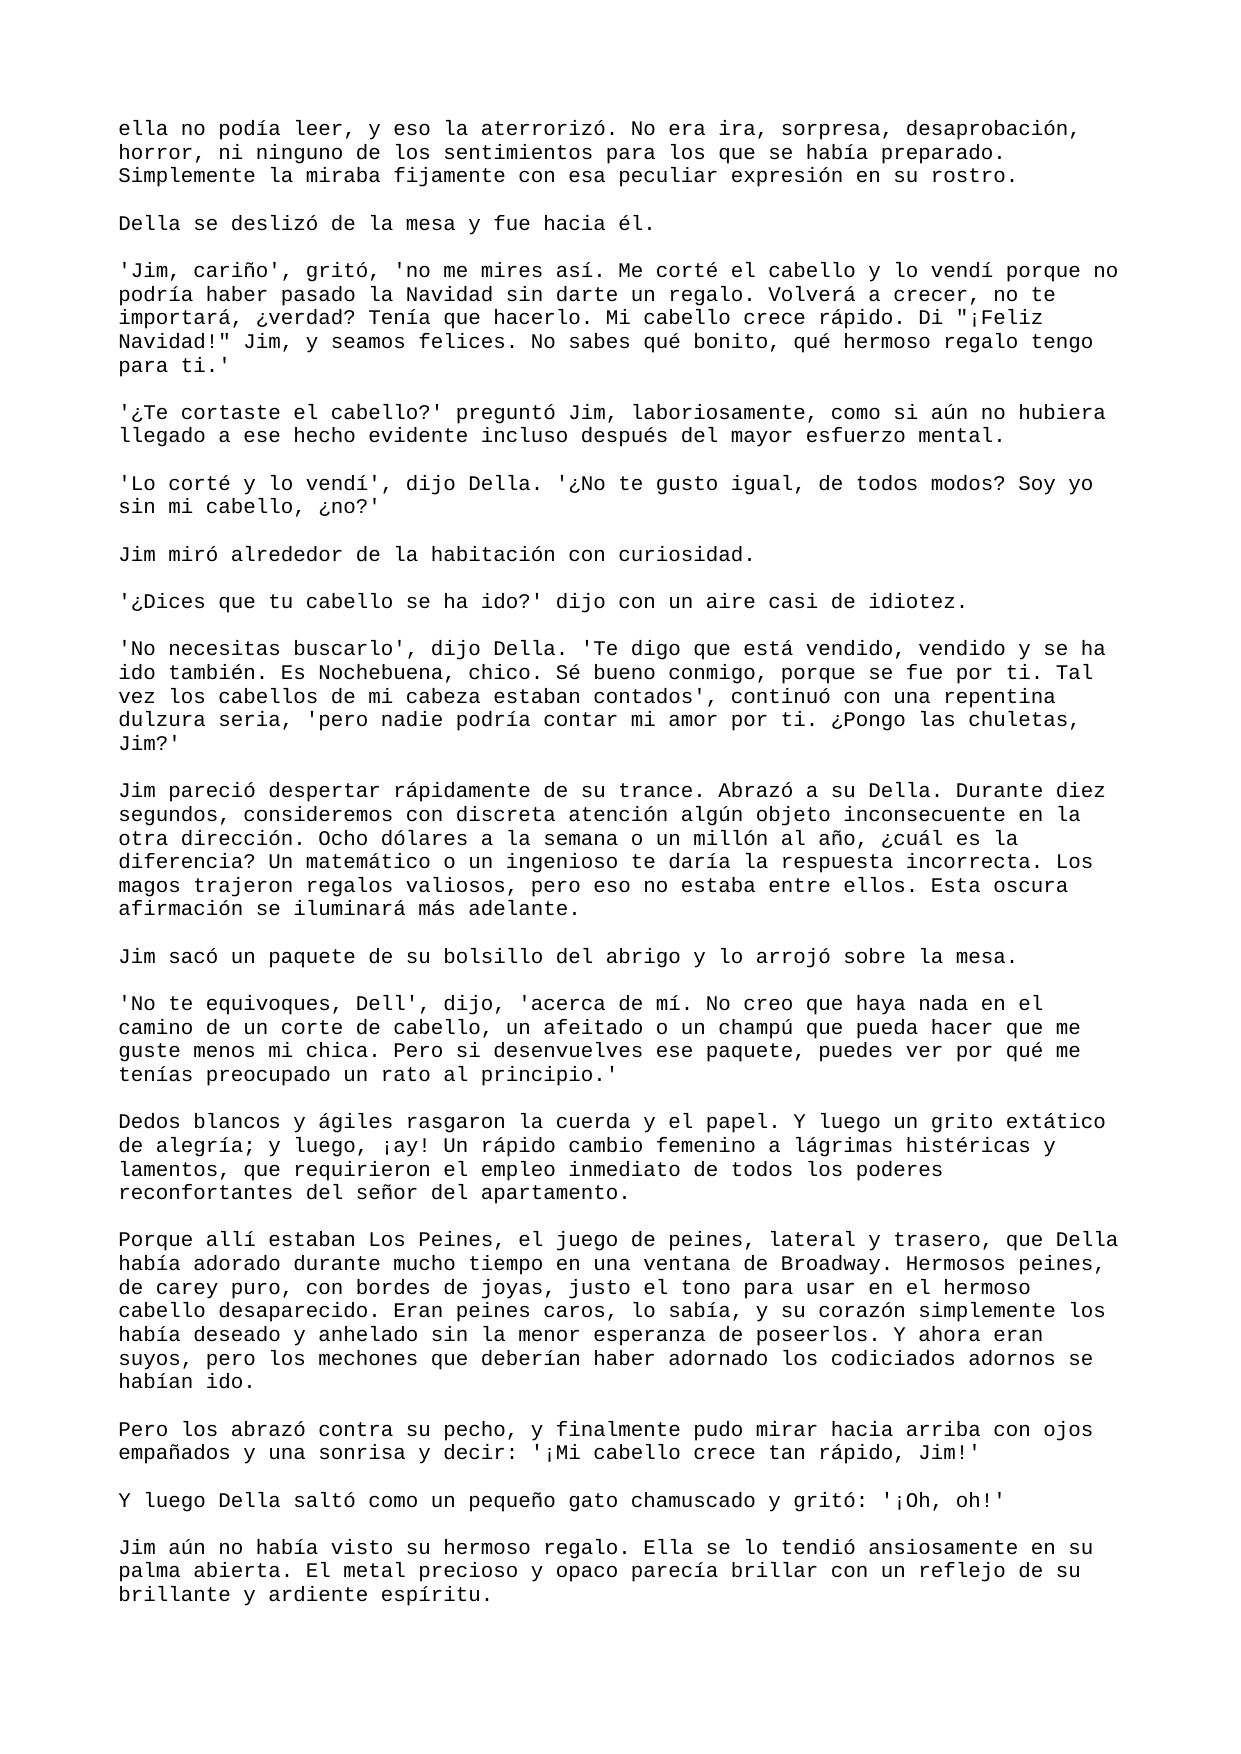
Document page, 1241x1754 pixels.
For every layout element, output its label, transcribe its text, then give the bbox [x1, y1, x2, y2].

text Jim pareció despertar rápidamente de su trance. Abrazó a su Della. Durante diez segundos, consideremos con discreta atención algún objeto inconsecuente en la otra dirección. Ocho dólares a la semana o un millón al año, ¿cuál es la diferencia? Un matemático o un ingenioso te daría la respuesta incorrecta. Los magos trajeron regalos valiosos, pero eso no estaba entre ellos. Esta oscura afirmación se iluminará más adelante. [118, 780, 1122, 922]
text Della se deslizó de la mesa y fue hacia él. [118, 213, 1122, 236]
text 'Jim, cariño', gritó, 'no me mires así. Me corté el cabello y lo vendí porque no podría haber pasado la Navidad sin darte un regalo. Volverá a crecer, no te importará, ¿verdad? Tenía que hacerlo. Mi cabello crece rápido. Di "¡Feliz Navidad!" Jim, y seamos felices. No sabes qué bonito, qué hermoso regalo tengo para ti.' [118, 260, 1122, 378]
text Jim aún no había visto su hermoso regalo. Ella se lo tendió ansiosamente en su palma abierta. El metal precioso y opaco parecía brillar con un reflejo de su brillante y ardiente espíritu. [118, 1537, 1122, 1608]
text 'No te equivoques, Dell', dijo, 'acerca de mí. No creo que haya nada en el camino de un corte de cabello, un afeitado o un champú que pueda hacer que me guste menos mi chica. Pero si desenvuelves ese paquete, puedes ver por qué me tenías preocupado un rato al principio.' [118, 993, 1122, 1088]
text Y luego Della saltó como un pequeño gato chamuscado y gritó: '¡Oh, oh!' [118, 1489, 1122, 1513]
text '¿Te cortaste el cabello?' preguntó Jim, laboriosamente, como si aún no hubiera llegado a ese hecho evidente incluso después del mayor esfuerzo mental. [118, 402, 1122, 449]
text Porque allí estaban Los Peines, el juego de peines, lateral y trasero, que Della había adorado durante mucho tiempo en una ventana de Broadway. Hermosos peines, de carey puro, con bordes de joyas, justo el tono para usar en el hermoso cabello desaparecido. Eran peines caros, lo sabía, y su corazón simplemente los había deseado y anhelado sin la menor esperanza de poseerlos. Y ahora eran suyos, pero los mechones que deberían haber adornado los codiciados adornos se habían ido. [118, 1229, 1122, 1395]
text Pero los abrazó contra su pecho, y finalmente pudo mirar hacia arriba con ojos empañados y una sonrisa y decir: '¡Mi cabello crece tan rápido, Jim!' [118, 1419, 1122, 1466]
text 'No necesitas buscarlo', dijo Della. 'Te digo que está vendido, vendido y se ha ido también. Es Nochebuena, chico. Sé bueno conmigo, porque se fue por ti. Tal vez los cabellos de mi cabeza estaban contados', continuó con una repentina dulzura seria, 'pero nadie podría contar mi amor por ti. ¿Pongo las chuletas, Jim?' [118, 638, 1122, 757]
text Jim miró alrededor de la habitación con curiosidad. [118, 544, 1122, 567]
text Jim sacó un paquete de su bolsillo del abrigo y lo arrojó sobre la mesa. [118, 946, 1122, 969]
text '¿Dices que tu cabello se ha ido?' dijo con un aire casi de idiotez. [118, 591, 1122, 615]
text Dedos blancos y ágiles rasgaron la cuerda y el papel. Y luego un grito extático de alegría; y luego, ¡ay! Un rápido cambio femenino a lágrimas histéricas y lamentos, que requirieron el empleo inmediato de todos los poderes reconfortantes del señor del apartamento. [118, 1111, 1122, 1206]
text ella no podía leer, y eso la aterrorizó. No era ira, sorpresa, desaprobación, horror, ni ninguno de los sentimientos para los que se había preparado. Simplemente la miraba fijamente con esa peculiar expresión en su rostro. [118, 118, 1122, 189]
text 'Lo corté y lo vendí', dijo Della. '¿No te gusto igual, de todos modos? Soy yo sin mi cabello, ¿no?' [118, 473, 1122, 520]
